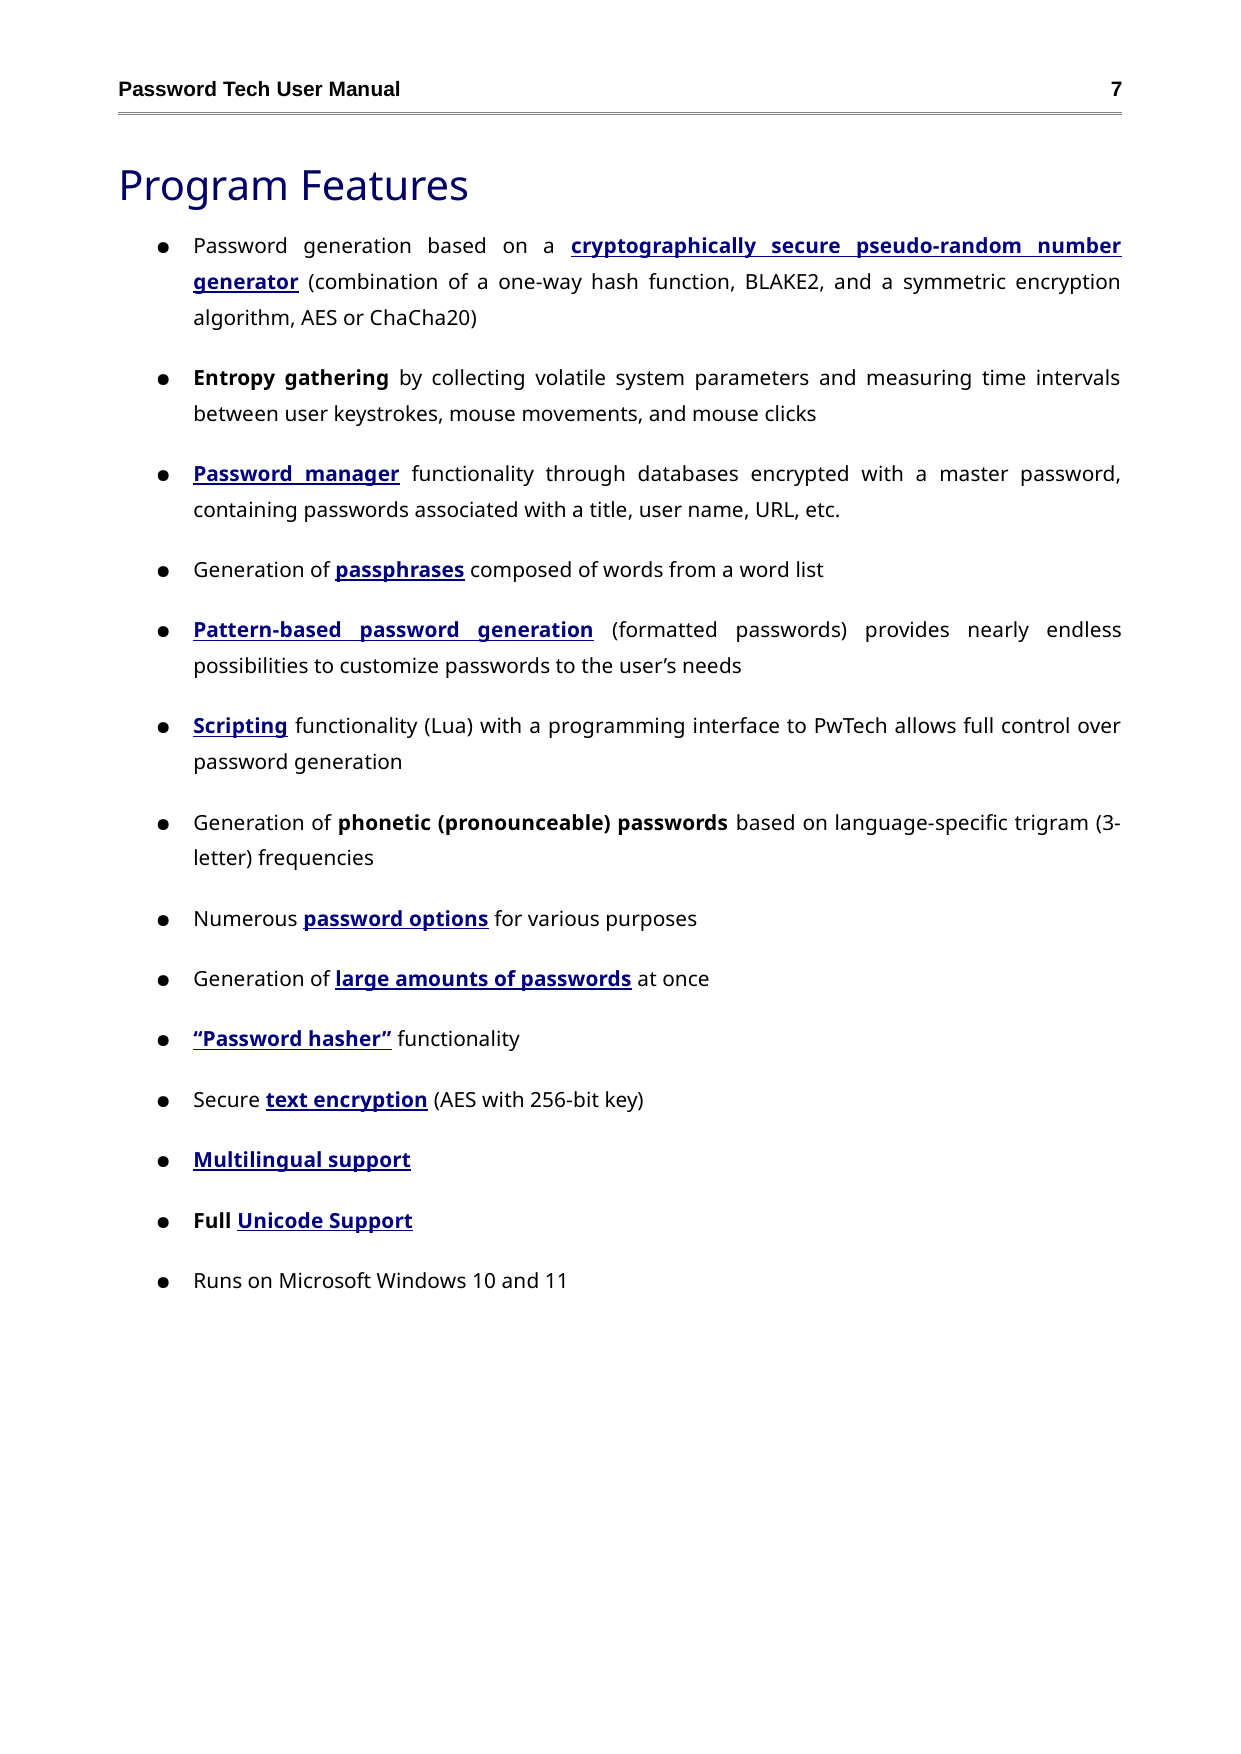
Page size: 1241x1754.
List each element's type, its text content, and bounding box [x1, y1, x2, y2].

list Password generation based on a cryptographically secure pseudo-random number generator (combination of a one-way hash function, BLAKE2, and a symmetric encryption algorithm, AES or ChaCha20) [156, 231, 1122, 331]
list Numerous password options for various purposes [156, 903, 1122, 932]
list Runs on Microsoft Windows 10 and 11 [156, 1266, 1122, 1294]
list Full Unicode Support [156, 1206, 1122, 1234]
list Scripting functionality (Lua) with a programming interface to PwTech allows full control over password generation [156, 711, 1122, 776]
list Generation of large amounts of passwords at once [156, 964, 1122, 992]
list Generation of phonetic (pronounceable) passwords based on language-specific trigram (3-letter) frequencies [156, 807, 1122, 872]
subtitle Program Features [118, 156, 1122, 212]
list “Password hasher” functionality [156, 1024, 1122, 1053]
list Password manager functionality through databases encrypted with a master password, containing passwords associated with a title, user name, URL, etc. [156, 459, 1122, 523]
list Pattern-based password generation (formatted passwords) provides nearly endless possibilities to customize passwords to the user’s needs [156, 615, 1122, 679]
list Secure text encryption (AES with 256-bit key) [156, 1085, 1122, 1113]
list Generation of passphrases composed of words from a word list [156, 555, 1122, 583]
list Entropy gathering by collecting volatile system parameters and measuring time intervals between user keystrokes, mouse movements, and mouse clicks [156, 363, 1122, 427]
list Multilingual support [156, 1145, 1122, 1174]
